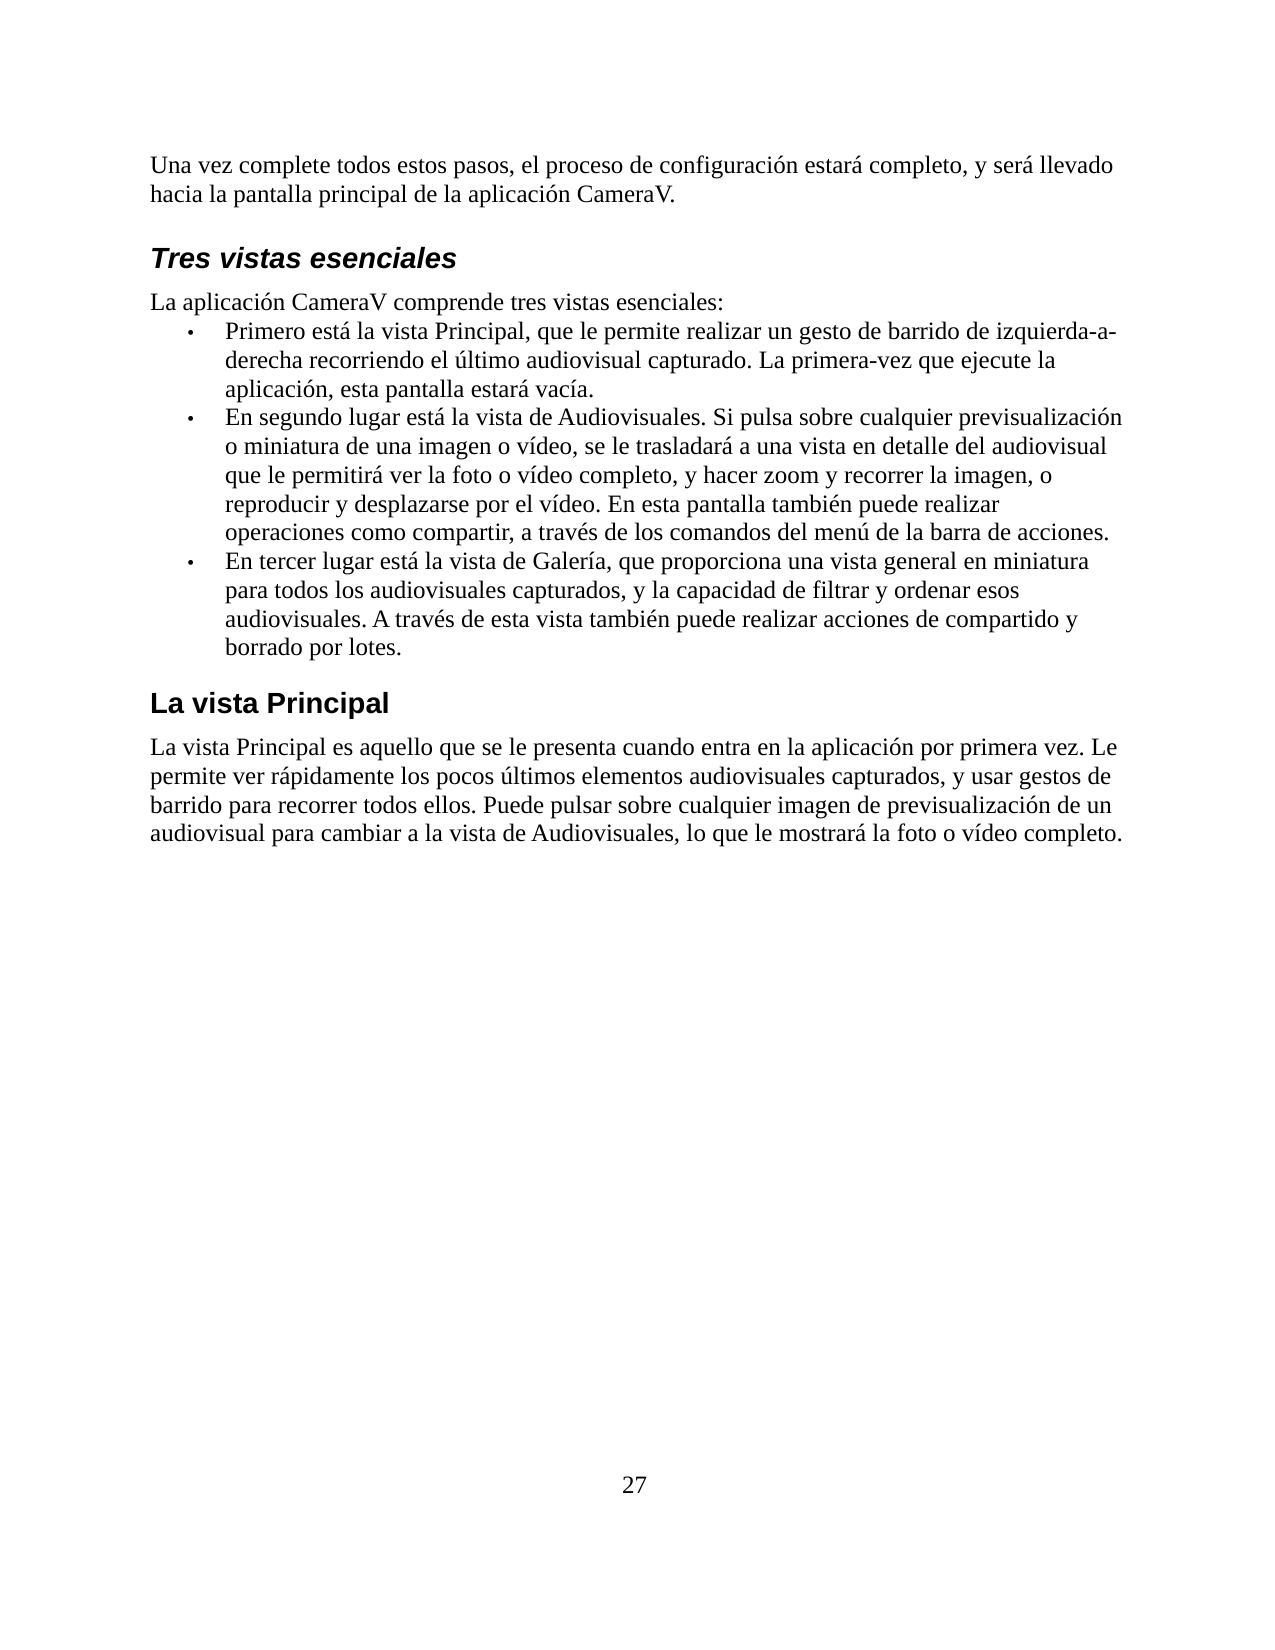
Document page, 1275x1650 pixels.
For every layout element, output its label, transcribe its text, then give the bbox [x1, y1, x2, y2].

list En segundo lugar está la vista de Audiovisuales. Si pulsa sobre cualquier previsualización o miniatura de una imagen o vídeo, se le trasladará a una vista en detalle del audiovisual que le permitirá ver la foto o vídeo completo, y hacer zoom y recorrer la imagen, o reproducir y desplazarse por el vídeo. En esta pantalla también puede realizar operaciones como compartir, a través de los comandos del menú de la barra de acciones. [187, 402, 1125, 546]
text La aplicación CameraV comprende tres vistas esenciales: [150, 287, 1125, 316]
list En tercer lugar está la vista de Galería, que proporciona una vista general en miniatura para todos los audiovisuales capturados, y la capacidad de filtrar y ordenar esos audiovisuales. A través de esta vista también puede realizar acciones de compartido y borrado por lotes. [187, 546, 1125, 661]
subtitle La vista Principal [150, 686, 1125, 720]
list Primero está la vista Principal, que le permite realizar un gesto de barrido de izquierda-a-derecha recorriendo el último audiovisual capturado. La primera-vez que ejecute la aplicación, esta pantalla estará vacía. [187, 316, 1125, 402]
text La vista Principal es aquello que se le presenta cuando entra en la aplicación por primera vez. Le permite ver rápidamente los pocos últimos elementos audiovisuales capturados, y usar gestos de barrido para recorrer todos ellos. Puede pulsar sobre cualquier imagen de previsualización de un audiovisual para cambiar a la vista de Audiovisuales, lo que le mostrará la foto o vídeo completo. [150, 732, 1125, 847]
text Una vez complete todos estos pasos, el proceso de configuración estará completo, y será llevado hacia la pantalla principal de la aplicación CameraV. [150, 150, 1125, 207]
subtitle Tres vistas esenciales [150, 241, 1125, 275]
